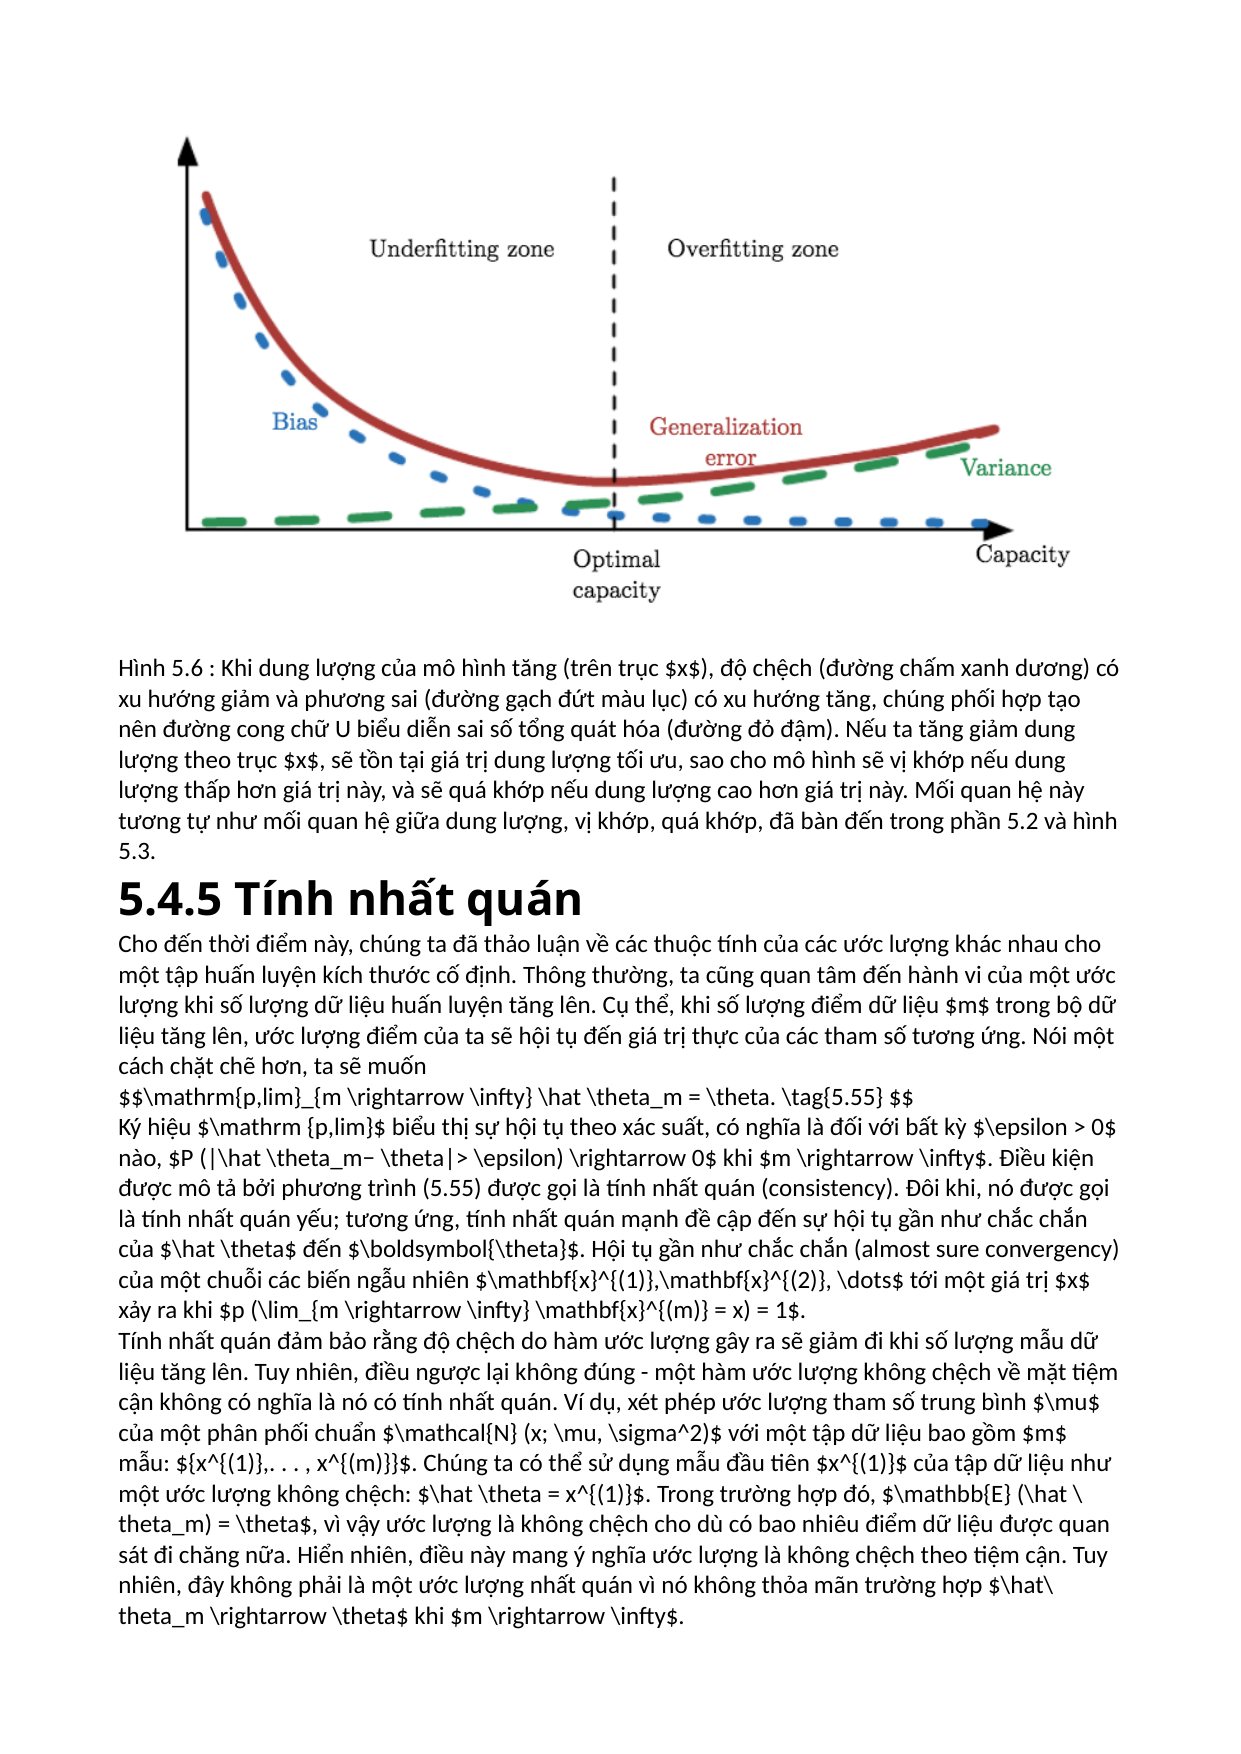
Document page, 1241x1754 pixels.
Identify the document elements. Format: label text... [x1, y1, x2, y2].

subtitle 5.4.5 Tính nhất quán [118, 866, 1122, 928]
text Hình 5.6 : Khi dung lượng của mô hình tăng (trên trục $x$), độ chệch (đường chấm xanh dương) có xu hướng giảm và phương sai (đường gạch đứt màu lục) có xu hướng tăng, chúng phối hợp tạo nên đường cong chữ U biểu diễn sai số tổng quát hóa (đường đỏ đậm). Nếu ta tăng giảm dung lượng theo trục $x$, sẽ tồn tại giá trị dung lượng tối ưu, sao cho mô hình sẽ vị khớp nếu dung lượng thấp hơn giá trị này, và sẽ quá khớp nếu dung lượng cao hơn giá trị này. Mối quan hệ này tương tự như mối quan hệ giữa dung lượng, vị khớp, quá khớp, đã bàn đến trong phần 5.2 và hình 5.3. [118, 652, 1122, 866]
text $$\mathrm{p,lim}_{m \rightarrow \infty} \hat \theta_m = \theta. \tag{5.55} $$ [118, 1081, 1122, 1112]
text Tính nhất quán đảm bảo rằng độ chệch do hàm ước lượng gây ra sẽ giảm đi khi số lượng mẫu dữ liệu tăng lên. Tuy nhiên, điều ngược lại không đúng - một hàm ước lượng không chệch về mặt tiệm cận không có nghĩa là nó có tính nhất quán. Ví dụ, xét phép ước lượng tham số trung bình $\mu$ của một phân phối chuẩn $\mathcal{N} (x; \mu, \sigma^2)$ với một tập dữ liệu bao gồm $m$ mẫu: ${x^{(1)},. . . , x^{(m)}}$. Chúng ta có thể sử dụng mẫu đầu tiên $x^{(1)}$ của tập dữ liệu như một ước lượng không chệch: $\hat \theta = x^{(1)}$. Trong trường hợp đó, $\mathbb{E} (\hat \theta_m) = \theta$, vì vậy ước lượng là không chệch cho dù có bao nhiêu điểm dữ liệu được quan sát đi chăng nữa. Hiển nhiên, điều này mang ý nghĩa ước lượng là không chệch theo tiệm cận. Tuy nhiên, đây không phải là một ước lượng nhất quán vì nó không thỏa mãn trường hợp $\hat\theta_m \rightarrow \theta$ khi $m \rightarrow \infty$. [118, 1325, 1122, 1630]
text Ký hiệu $\mathrm {p,lim}$ biểu thị sự hội tụ theo xác suất, có nghĩa là đối với bất kỳ $\epsilon > 0$ nào, $P (|\hat \theta_m− \theta|> \epsilon) \rightarrow 0$ khi $m \rightarrow \infty$. Điều kiện được mô tả bởi phương trình (5.55) được gọi là tính nhất quán (consistency). Đôi khi, nó được gọi là tính nhất quán yếu; tương ứng, tính nhất quán mạnh đề cập đến sự hội tụ gần như chắc chắn của $\hat \theta$ đến $\boldsymbol{\theta}$. Hội tụ gần như chắc chắn (almost sure convergency) của một chuỗi các biến ngẫu nhiên $\mathbf{x}^{(1)},\mathbf{x}^{(2)}, \dots$ tới một giá trị $x$ xảy ra khi $p (\lim_{m \rightarrow \infty} \mathbf{x}^{(m)} = x) = 1$. [118, 1112, 1122, 1325]
picture [127, 118, 1113, 622]
text Cho đến thời điểm này, chúng ta đã thảo luận về các thuộc tính của các ước lượng khác nhau cho một tập huấn luyện kích thước cố định. Thông thường, ta cũng quan tâm đến hành vi của một ước lượng khi số lượng dữ liệu huấn luyện tăng lên. Cụ thể, khi số lượng điểm dữ liệu $m$ trong bộ dữ liệu tăng lên, ước lượng điểm của ta sẽ hội tụ đến giá trị thực của các tham số tương ứng. Nói một cách chặt chẽ hơn, ta sẽ muốn [118, 928, 1122, 1081]
